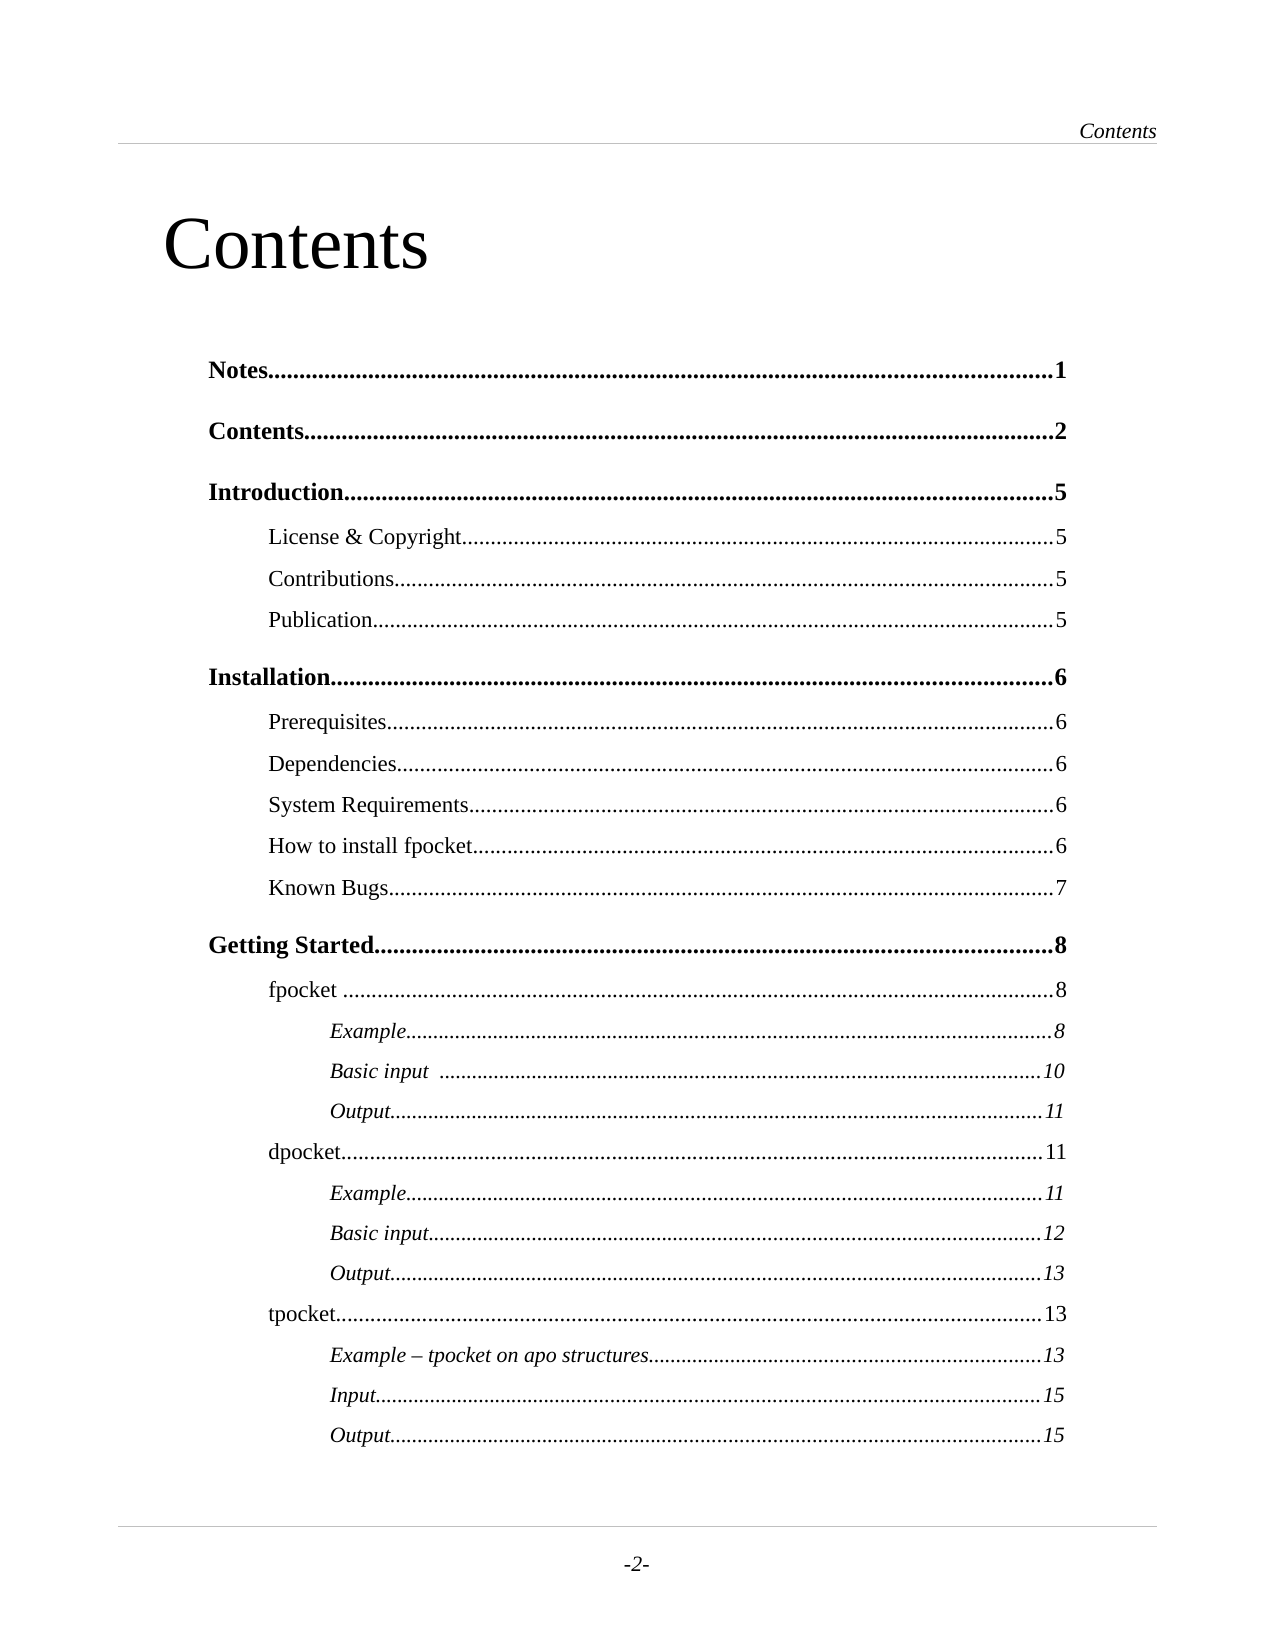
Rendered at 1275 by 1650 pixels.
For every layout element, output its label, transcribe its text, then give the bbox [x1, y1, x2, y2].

text Getting Started 8 [208, 930, 1067, 959]
text Example 8 [329, 1018, 1067, 1043]
text Input 15 [329, 1382, 1067, 1407]
text Known Bugs 7 [268, 874, 1067, 900]
text Output 13 [329, 1260, 1067, 1285]
text Installation 6 [208, 662, 1067, 691]
text dpocket 11 [268, 1138, 1067, 1165]
text Prerequisites 6 [268, 708, 1067, 735]
text tpocket 13 [268, 1300, 1067, 1327]
subtitle Contents [163, 198, 1157, 284]
text Basic input 10 [329, 1058, 1067, 1083]
text System Requirements 6 [268, 791, 1067, 817]
text Introduction 5 [208, 477, 1067, 506]
text Contents 2 [208, 416, 1067, 445]
text Notes 1 [208, 355, 1067, 383]
text Output 15 [329, 1422, 1067, 1447]
text How to install fpocket 6 [268, 832, 1067, 859]
text Output 11 [329, 1098, 1067, 1123]
text Contributions 5 [268, 564, 1067, 591]
text Basic input 12 [329, 1220, 1067, 1245]
text fpocket 8 [268, 976, 1067, 1003]
text Dependencies 6 [268, 750, 1067, 776]
text Example – tpocket on apo structures 13 [329, 1342, 1067, 1367]
text Example 11 [329, 1180, 1067, 1205]
text Publication 5 [268, 606, 1067, 632]
text License & Copyright 5 [268, 523, 1067, 549]
